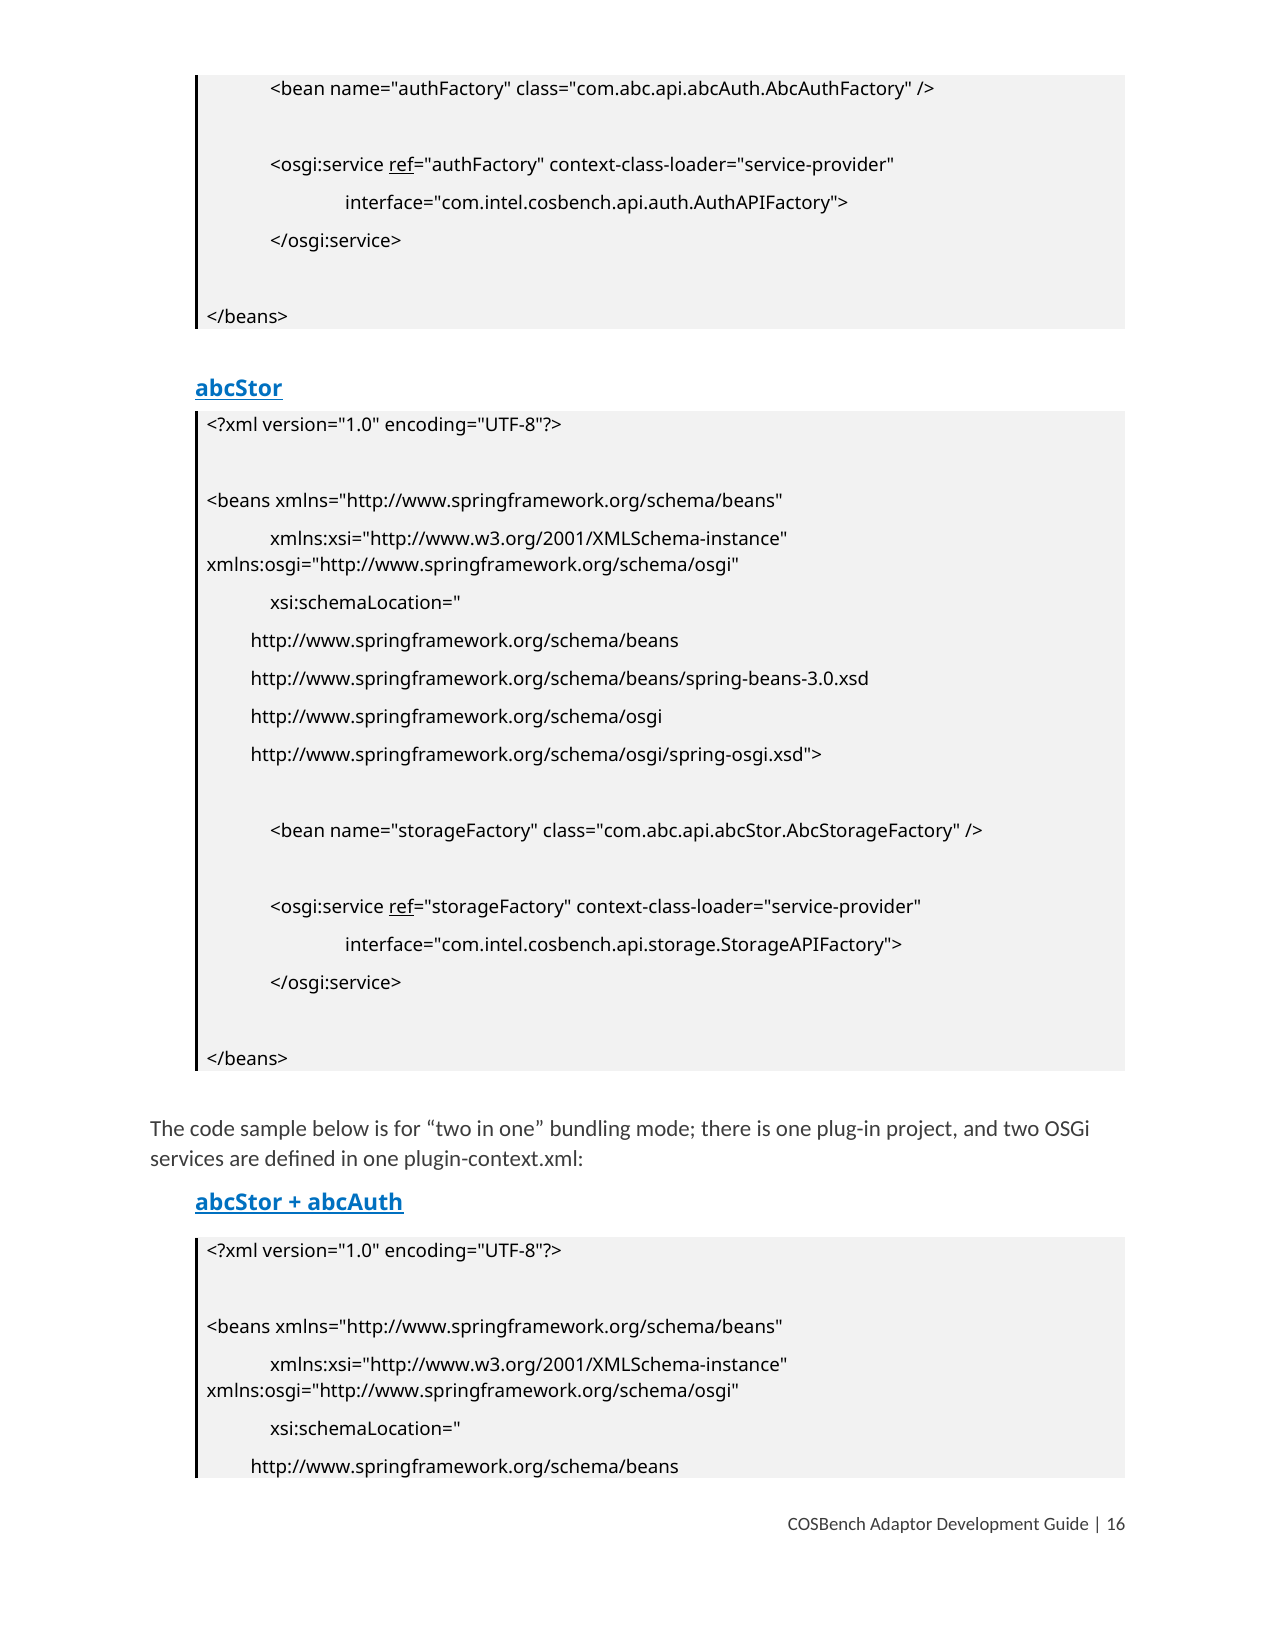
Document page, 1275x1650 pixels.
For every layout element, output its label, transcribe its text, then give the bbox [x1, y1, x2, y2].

text xmlns:xsi="http://www.w3.org/2001/XMLSchema-instance" xmlns:osgi="http://www.springframework.org/schema/osgi" [198, 526, 1125, 577]
text interface="com.intel.cosbench.api.auth.AuthAPIFactory"> [198, 189, 1125, 214]
text </beans> [198, 1045, 1125, 1071]
text interface="com.intel.cosbench.api.storage.StorageAPIFactory"> [198, 931, 1125, 957]
text <beans xmlns="http://www.springframework.org/schema/beans" [198, 1313, 1125, 1339]
text abcStor + abcAuth [150, 1186, 1125, 1217]
text <osgi:service ref="storageFactory" context-class-loader="service-provider" [198, 893, 1125, 919]
text </osgi:service> [198, 969, 1125, 995]
text http://www.springframework.org/schema/beans [198, 627, 1125, 653]
text abcStor [150, 372, 1125, 404]
text <beans xmlns="http://www.springframework.org/schema/beans" [198, 487, 1125, 513]
text http://www.springframework.org/schema/osgi/spring-osgi.xsd"> [198, 741, 1125, 767]
text xmlns:xsi="http://www.w3.org/2001/XMLSchema-instance" xmlns:osgi="http://www.springframework.org/schema/osgi" [198, 1351, 1125, 1402]
text <osgi:service ref="authFactory" context-class-loader="service-provider" [198, 151, 1125, 177]
text http://www.springframework.org/schema/beans/spring-beans-3.0.xsd [198, 665, 1125, 691]
text <?xml version="1.0" encoding="UTF-8"?> [198, 411, 1125, 437]
text http://www.springframework.org/schema/osgi [198, 703, 1125, 729]
text xsi:schemaLocation=" [198, 1415, 1125, 1441]
text xsi:schemaLocation=" [198, 589, 1125, 614]
text <?xml version="1.0" encoding="UTF-8"?> [195, 1237, 1125, 1263]
text </osgi:service> [198, 227, 1125, 253]
text The code sample below is for “two in one” bundling mode; there is one plug-in project, and two OSGi services are defined in one plugin-context.xml: [150, 1114, 1125, 1172]
text <bean name="storageFactory" class="com.abc.api.abcStor.AbcStorageFactory" /> [198, 817, 1125, 843]
text http://www.springframework.org/schema/beans [198, 1453, 1125, 1478]
text </beans> [198, 303, 1125, 329]
text <bean name="authFactory" class="com.abc.api.abcAuth.AbcAuthFactory" /> [198, 75, 1125, 101]
